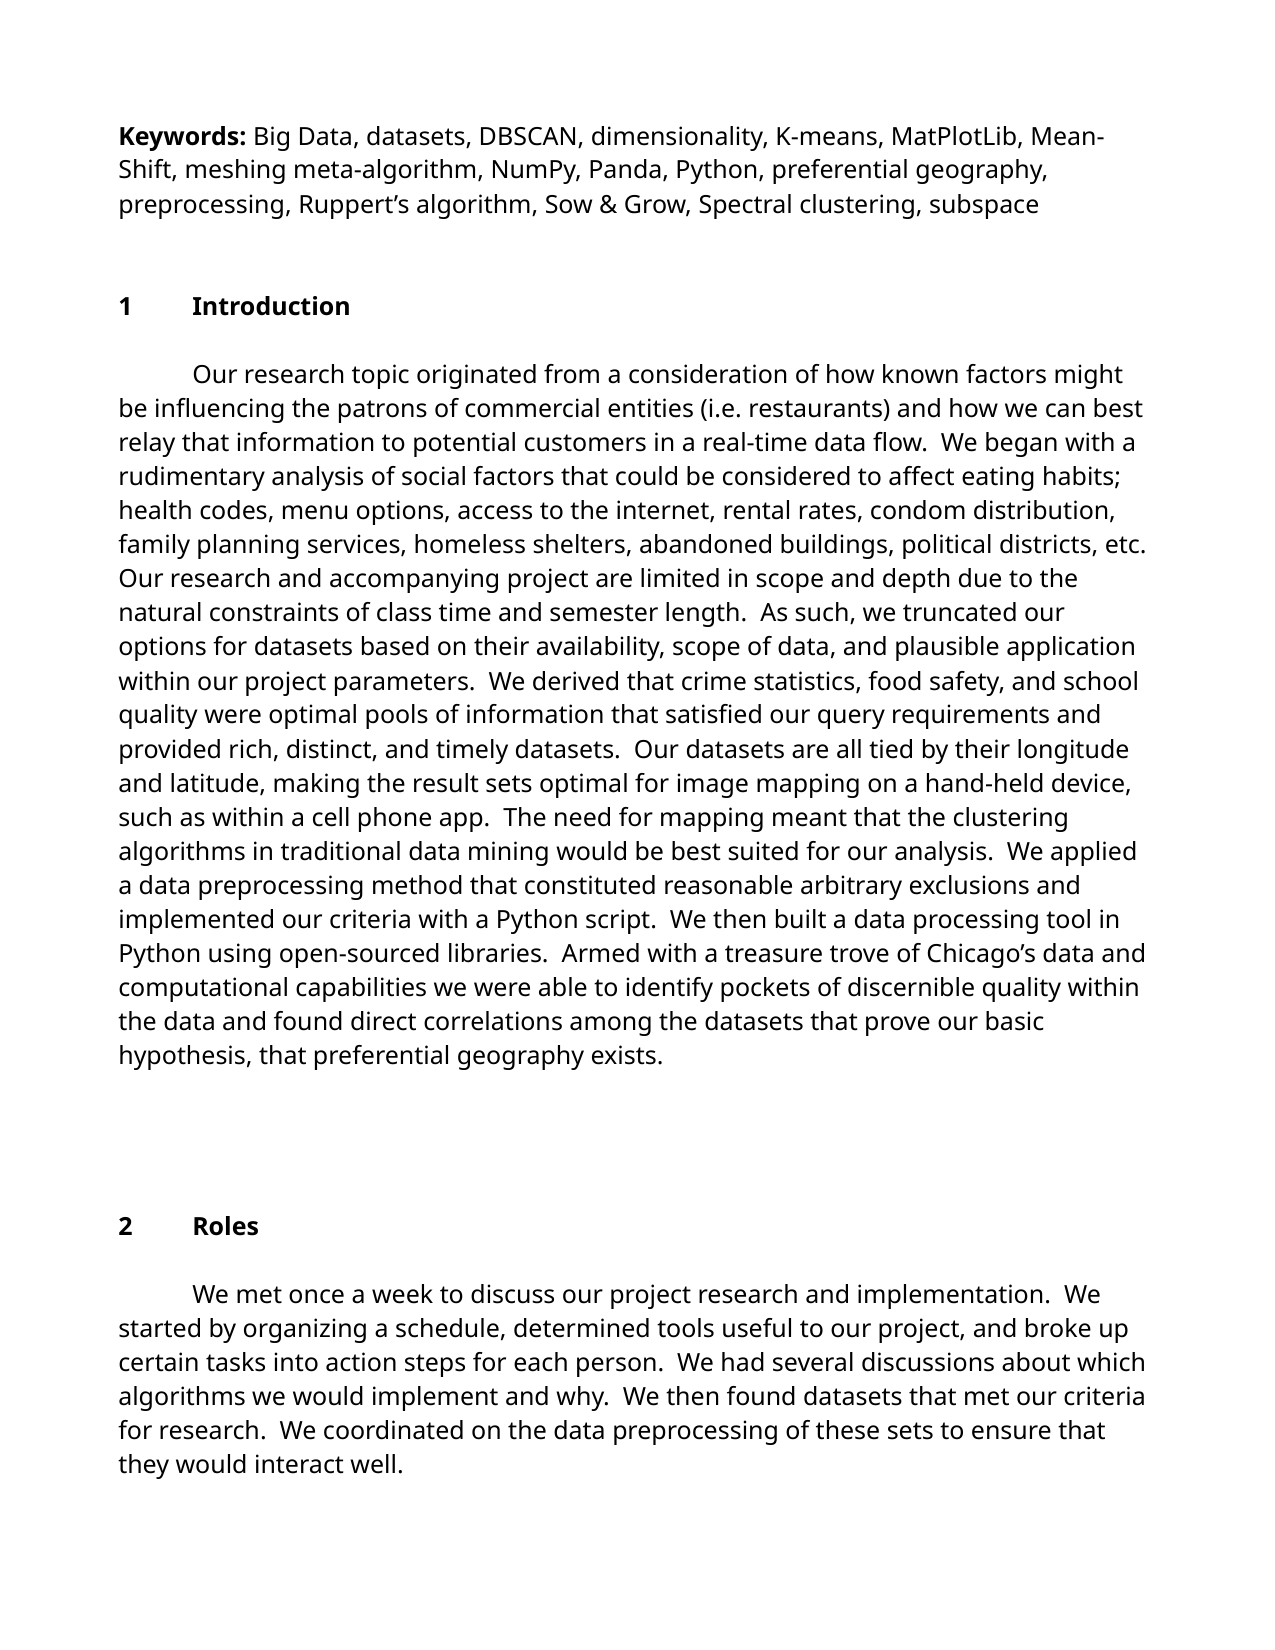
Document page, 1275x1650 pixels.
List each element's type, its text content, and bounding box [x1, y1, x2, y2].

text Keywords: Big Data, datasets, DBSCAN, dimensionality, K-means, MatPlotLib, Mean-Shift, meshing meta-algorithm, NumPy, Panda, Python, preferential geography, preprocessing, Ruppert’s algorithm, Sow & Grow, Spectral clustering, subspace [118, 118, 1157, 220]
text 2 Roles [118, 1208, 1157, 1242]
text Our research topic originated from a consideration of how known factors might be influencing the patrons of commercial entities (i.e. restaurants) and how we can best relay that information to potential customers in a real-time data flow. We began with a rudimentary analysis of social factors that could be considered to affect eating habits; health codes, menu options, access to the internet, rental rates, condom distribution, family planning services, homeless shelters, abandoned buildings, political districts, etc. Our research and accompanying project are limited in scope and depth due to the natural constraints of class time and semester length. As such, we truncated our options for datasets based on their availability, scope of data, and plausible application within our project parameters. We derived that crime statistics, food safety, and school quality were optimal pools of information that satisfied our query requirements and provided rich, distinct, and timely datasets. Our datasets are all tied by their longitude and latitude, making the result sets optimal for image mapping on a hand-held device, such as within a cell phone app. The need for mapping meant that the clustering algorithms in traditional data mining would be best suited for our analysis. We applied a data preprocessing method that constituted reasonable arbitrary exclusions and implemented our criteria with a Python script. We then built a data processing tool in Python using open-sourced libraries. Armed with a treasure trove of Chicago’s data and computational capabilities we were able to identify pockets of discernible quality within the data and found direct correlations among the datasets that prove our basic hypothesis, that preferential geography exists. [118, 357, 1157, 1072]
text 1 Introduction [118, 288, 1157, 322]
text We met once a week to discuss our project research and implementation. We started by organizing a schedule, determined tools useful to our project, and broke up certain tasks into action steps for each person. We had several discussions about which algorithms we would implement and why. We then found datasets that met our criteria for research. We coordinated on the data preprocessing of these sets to ensure that they would interact well. [118, 1276, 1157, 1481]
